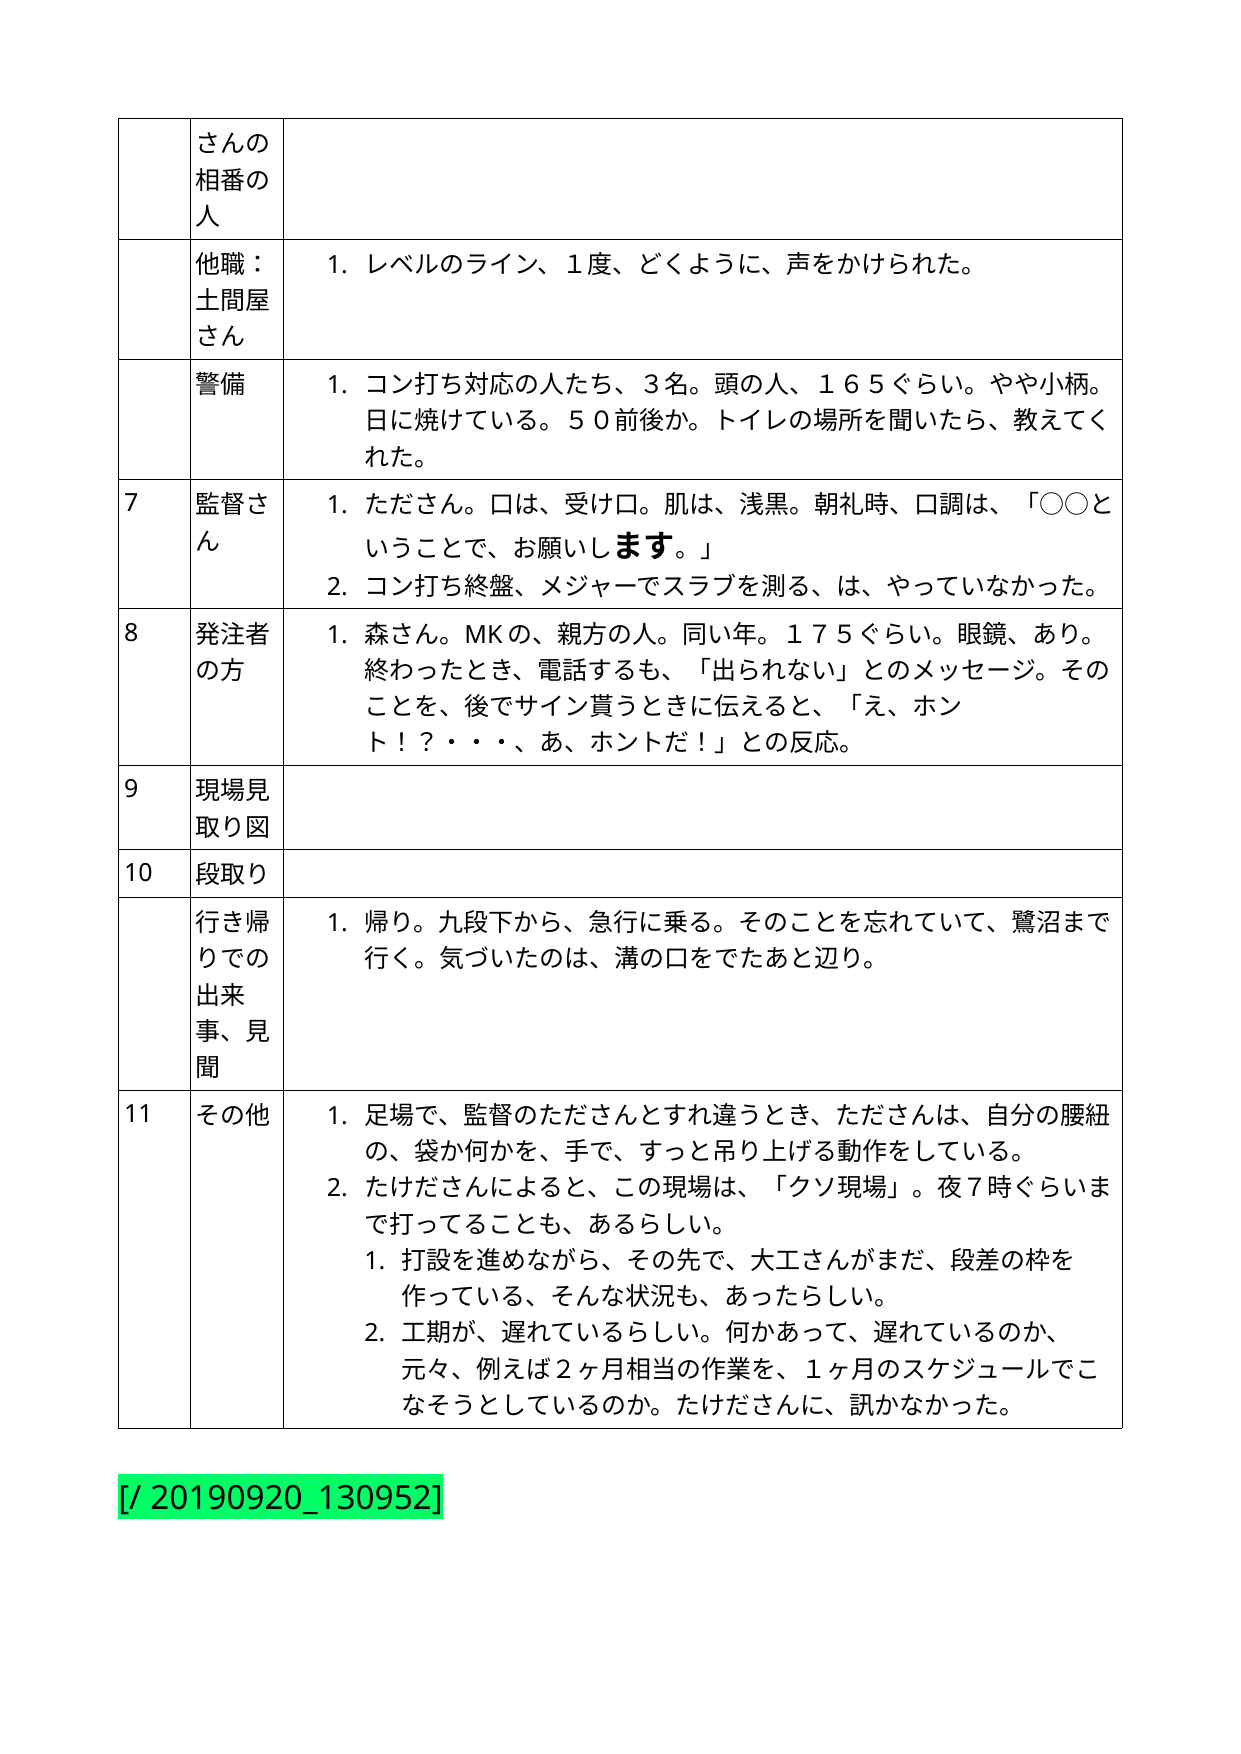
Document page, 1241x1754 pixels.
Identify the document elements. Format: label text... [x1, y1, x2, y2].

table_cell その他 [191, 1091, 283, 1427]
table_cell 帰り。九段下から、急行に乗る。そのことを忘れていて、鷺沼まで行く。気づいたのは、溝の口をでたあと辺り。 [284, 898, 1122, 1089]
table_cell 監督さん [191, 480, 283, 608]
table_cell 7 [119, 480, 190, 608]
table_cell 段取り [191, 850, 283, 897]
table_cell [119, 898, 190, 1089]
table_cell 他職：土間屋さん [191, 240, 283, 359]
table_cell 行き帰りでの出来事、見聞 [191, 898, 283, 1089]
table_cell 警備 [191, 360, 283, 479]
table_cell レベルのライン、１度、どくように、声をかけられた。 [284, 240, 1122, 359]
table_cell 足場で、監督のたださんとすれ違うとき、たださんは、自分の腰紐の、袋か何かを、手で、すっと吊り上げる動作をしている。 たけださんによると、この現場は、「クソ現場」。夜７時ぐらいまで打ってることも、あるらしい。 打設を進めながら、その先で、大工さんがまだ、段差の枠を作っている、そんな状況も、あったらしい。 工期が、遅れているらしい。何かあって、遅れているのか、元々、例えば２ヶ月相当の作業を、１ヶ月のスケジュールでこなそうとしているのか。たけださんに、訊かなかった。 [284, 1091, 1122, 1427]
table_cell [284, 119, 1122, 238]
table_cell さんの相番の人 [191, 119, 283, 238]
table_cell 11 [119, 1091, 190, 1427]
table_cell 発注者の方 [191, 609, 283, 765]
table_cell たださん。口は、受け口。肌は、浅黒。朝礼時、口調は、「○○ということで、お願いします。」 コン打ち終盤、メジャーでスラブを測る、は、やっていなかった。 [284, 480, 1122, 608]
table_cell [119, 119, 190, 238]
text [/ 20190920_130952] [118, 1474, 1122, 1519]
table_cell 9 [119, 766, 190, 849]
table_cell 10 [119, 850, 190, 897]
table_cell 現場見取り図 [191, 766, 283, 849]
table_cell 8 [119, 609, 190, 765]
table_cell [119, 240, 190, 359]
table_cell [284, 766, 1122, 849]
table_cell 森さん。MKの、親方の人。同い年。１７５ぐらい。眼鏡、あり。終わったとき、電話するも、「出られない」とのメッセージ。そのことを、後でサイン貰うときに伝えると、「え、ホント！？・・・、あ、ホントだ！」との反応。 [284, 609, 1122, 765]
table_cell [284, 850, 1122, 897]
table_cell コン打ち対応の人たち、３名。頭の人、１６５ぐらい。やや小柄。日に焼けている。５０前後か。トイレの場所を聞いたら、教えてくれた。 [284, 360, 1122, 479]
table_cell [119, 360, 190, 479]
